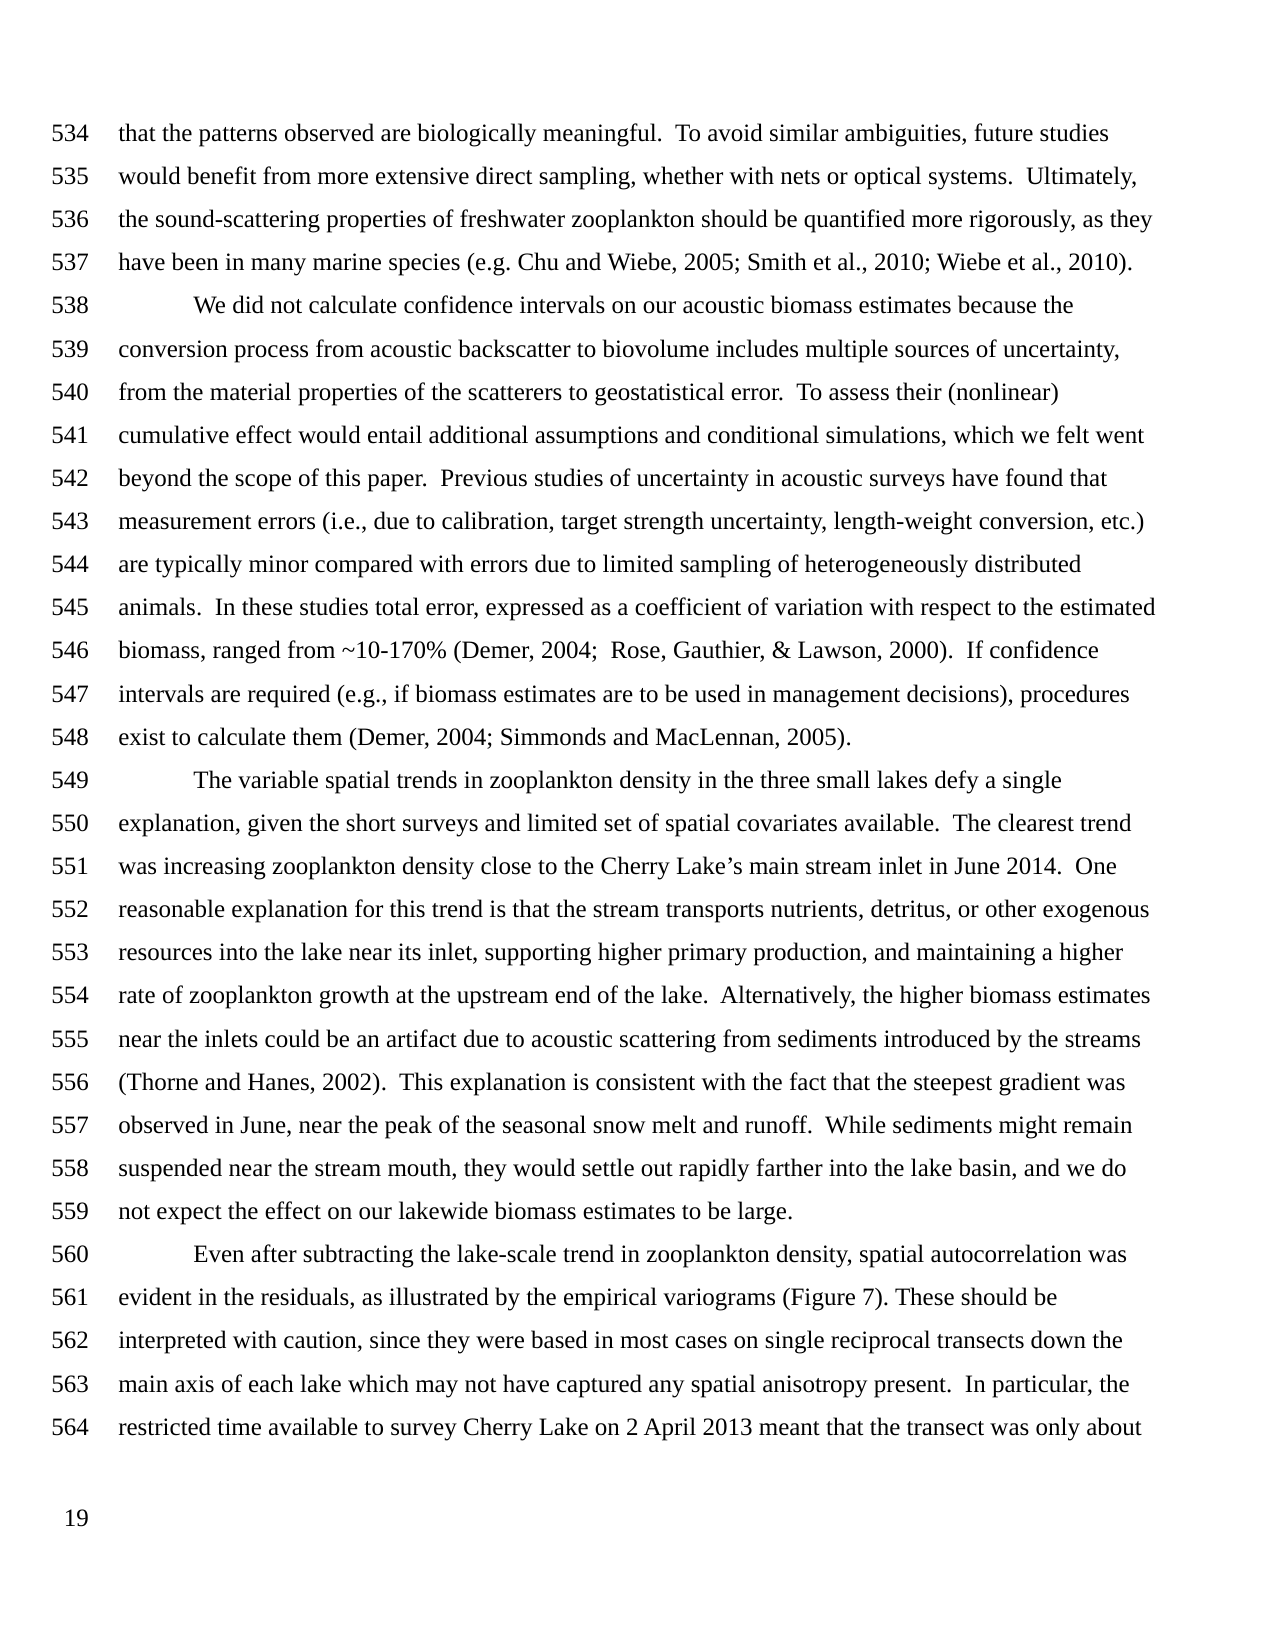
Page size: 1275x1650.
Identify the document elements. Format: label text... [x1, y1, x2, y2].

text Even after subtracting the lake-scale trend in zooplankton density, spatial autocorrelation was evident in the residuals, as illustrated by the empirical variograms (Figure 7). These should be interpreted with caution, since they were based in most cases on single reciprocal transects down the main axis of each lake which may not have captured any spatial anisotropy present. In particular, the restricted time available to survey Cherry Lake on 2 April 2013 meant that the transect was only about [118, 1239, 1157, 1441]
text The variable spatial trends in zooplankton density in the three small lakes defy a single explanation, given the short surveys and limited set of spatial covariates available. The clearest trend was increasing zooplankton density close to the Cherry Lake’s main stream inlet in June 2014. One reasonable explanation for this trend is that the stream transports nutrients, detritus, or other exogenous resources into the lake near its inlet, supporting higher primary production, and maintaining a higher rate of zooplankton growth at the upstream end of the lake. Alternatively, the higher biomass estimates near the inlets could be an artifact due to acoustic scattering from sediments introduced by the streams (Thorne and Hanes, 2002)⁠. This explanation is consistent with the fact that the steepest gradient was observed in June, near the peak of the seasonal snow melt and runoff. While sediments might remain suspended near the stream mouth, they would settle out rapidly farther into the lake basin, and we do not expect the effect on our lakewide biomass estimates to be large. [118, 765, 1157, 1225]
text that the patterns observed are biologically meaningful. To avoid similar ambiguities, future studies would benefit from more extensive direct sampling, whether with nets or optical systems. Ultimately, the sound-scattering properties of freshwater zooplankton should be quantified more rigorously, as they have been in many marine species (e.g. Chu and Wiebe, 2005; Smith et al., 2010; Wiebe et al., 2010)⁠. [118, 118, 1157, 276]
text We did not calculate confidence intervals on our acoustic biomass estimates because the conversion process from acoustic backscatter to biovolume includes multiple sources of uncertainty, from the material properties of the scatterers to geostatistical error. To assess their (nonlinear) cumulative effect would entail additional assumptions and conditional simulations, which we felt went beyond the scope of this paper. Previous studies of uncertainty in acoustic surveys have found that measurement errors (i.e., due to calibration, target strength uncertainty, length-weight conversion, etc.) are typically minor compared with errors due to limited sampling of heterogeneously distributed animals. In these studies total error, expressed as a coefficient of variation with respect to the estimated biomass, ranged from ~10-170% (Demer, 2004; Rose, Gauthier, & Lawson, 2000)⁠. If confidence intervals are required (e.g., if biomass estimates are to be used in management decisions), procedures exist to calculate them (Demer, 2004; Simmonds and MacLennan, 2005)⁠. [118, 291, 1157, 751]
